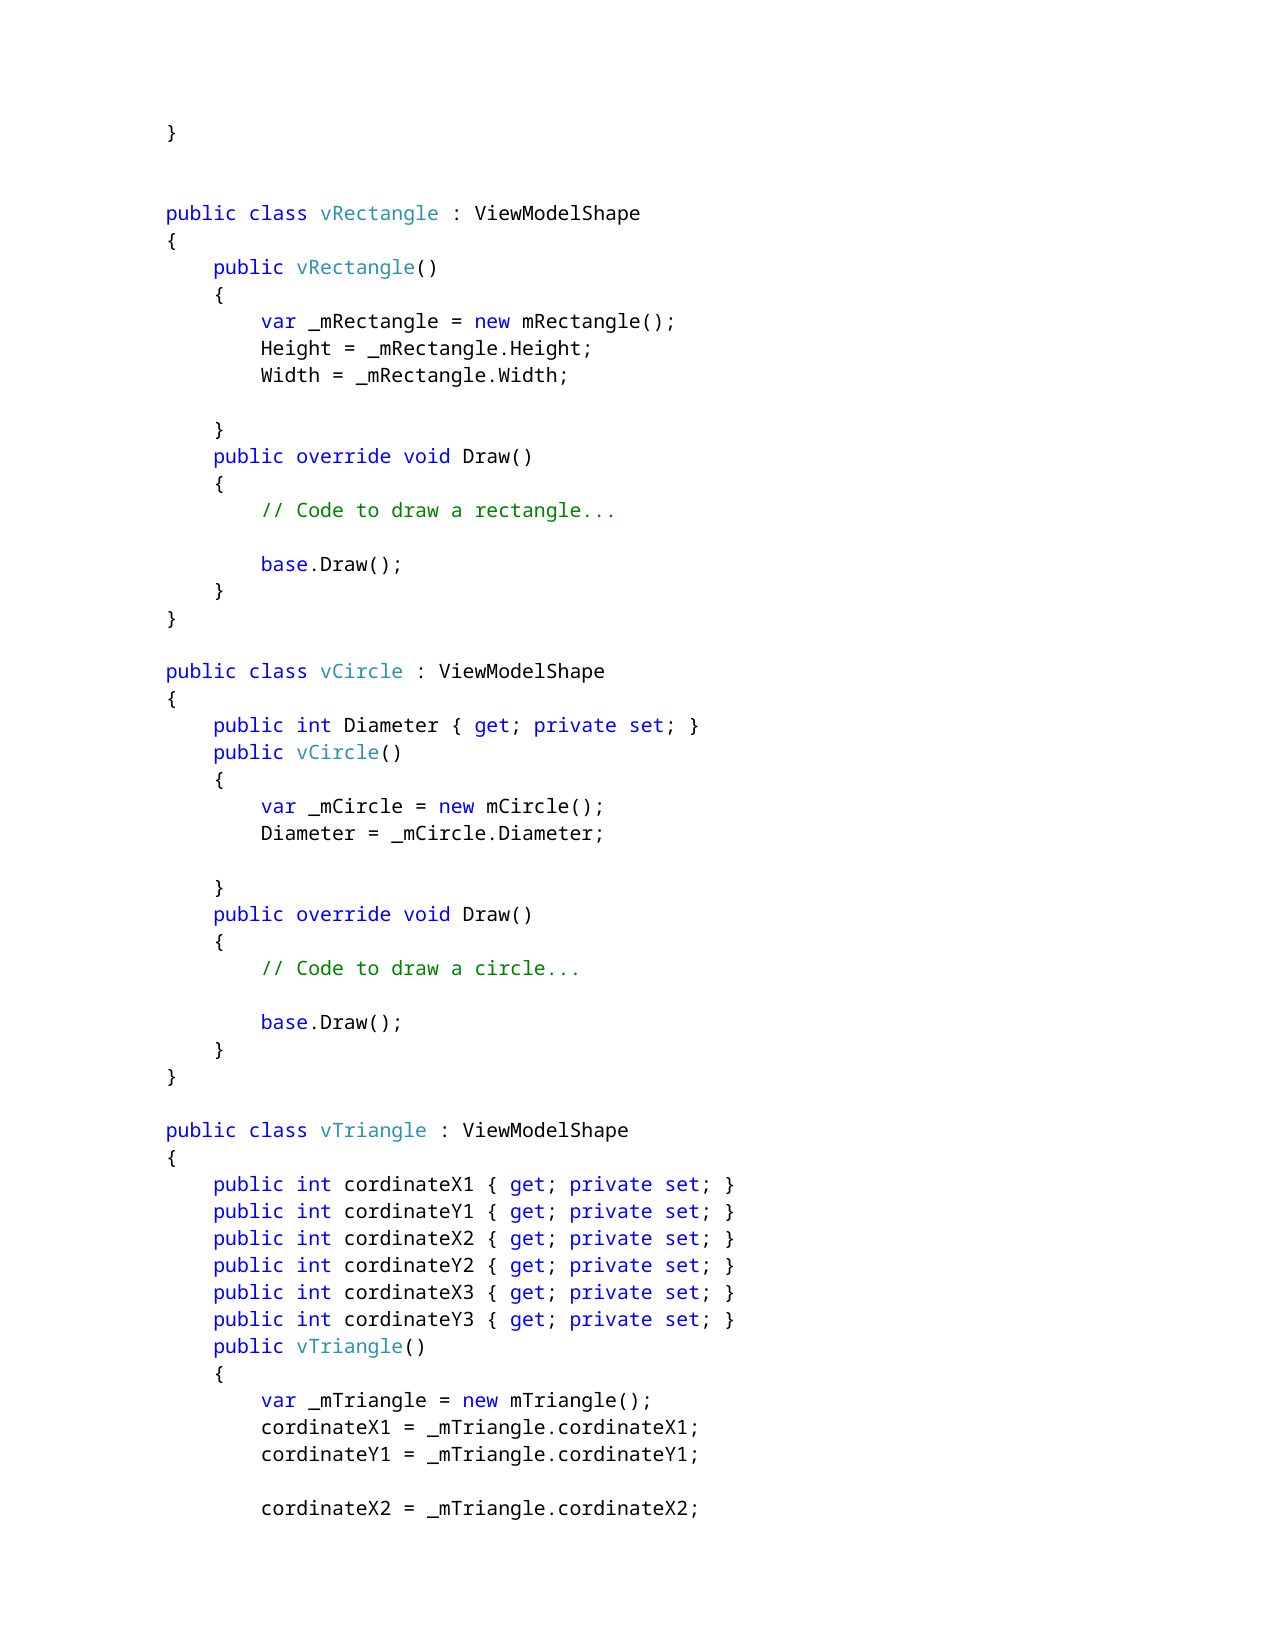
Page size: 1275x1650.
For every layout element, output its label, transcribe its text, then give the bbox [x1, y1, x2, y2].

text { [118, 226, 1157, 253]
text // Code to draw a rectangle... [118, 496, 1157, 523]
text } [118, 415, 1157, 442]
text Width = _mRectangle.Width; [118, 361, 1157, 388]
text } [118, 873, 1157, 901]
text public int cordinateY3 { get; private set; } [118, 1305, 1157, 1332]
text } [118, 118, 1157, 145]
text var _mCircle = new mCircle(); [118, 793, 1157, 819]
text { [118, 766, 1157, 793]
text public override void Draw() [118, 442, 1157, 469]
text Height = _mRectangle.Height; [118, 334, 1157, 361]
text public int cordinateX1 { get; private set; } [118, 1170, 1157, 1197]
text { [118, 927, 1157, 954]
text public vTriangle() [118, 1332, 1157, 1359]
text cordinateX1 = _mTriangle.cordinateX1; [118, 1413, 1157, 1440]
text { [118, 280, 1157, 307]
text public vCircle() [118, 739, 1157, 766]
text // Code to draw a circle... [118, 954, 1157, 981]
text public int Diameter { get; private set; } [118, 712, 1157, 739]
text public override void Draw() [118, 901, 1157, 927]
text var _mRectangle = new mRectangle(); [118, 307, 1157, 334]
text { [118, 1359, 1157, 1386]
text public int cordinateY1 { get; private set; } [118, 1197, 1157, 1224]
text public int cordinateY2 { get; private set; } [118, 1251, 1157, 1278]
text public vRectangle() [118, 253, 1157, 280]
text cordinateX2 = _mTriangle.cordinateX2; [118, 1494, 1157, 1521]
text public class vCircle : ViewModelShape [118, 658, 1157, 685]
text Diameter = _mCircle.Diameter; [118, 819, 1157, 847]
text public class vTriangle : ViewModelShape [118, 1116, 1157, 1143]
text { [118, 1143, 1157, 1170]
text } [118, 604, 1157, 631]
text public class vRectangle : ViewModelShape [118, 199, 1157, 226]
text } [118, 1035, 1157, 1062]
text base.Draw(); [118, 1008, 1157, 1035]
text public int cordinateX3 { get; private set; } [118, 1278, 1157, 1305]
text { [118, 469, 1157, 496]
text base.Draw(); [118, 550, 1157, 577]
text public int cordinateX2 { get; private set; } [118, 1224, 1157, 1251]
text var _mTriangle = new mTriangle(); [118, 1386, 1157, 1413]
text cordinateY1 = _mTriangle.cordinateY1; [118, 1440, 1157, 1467]
text } [118, 1062, 1157, 1089]
text } [118, 577, 1157, 604]
text { [118, 685, 1157, 712]
